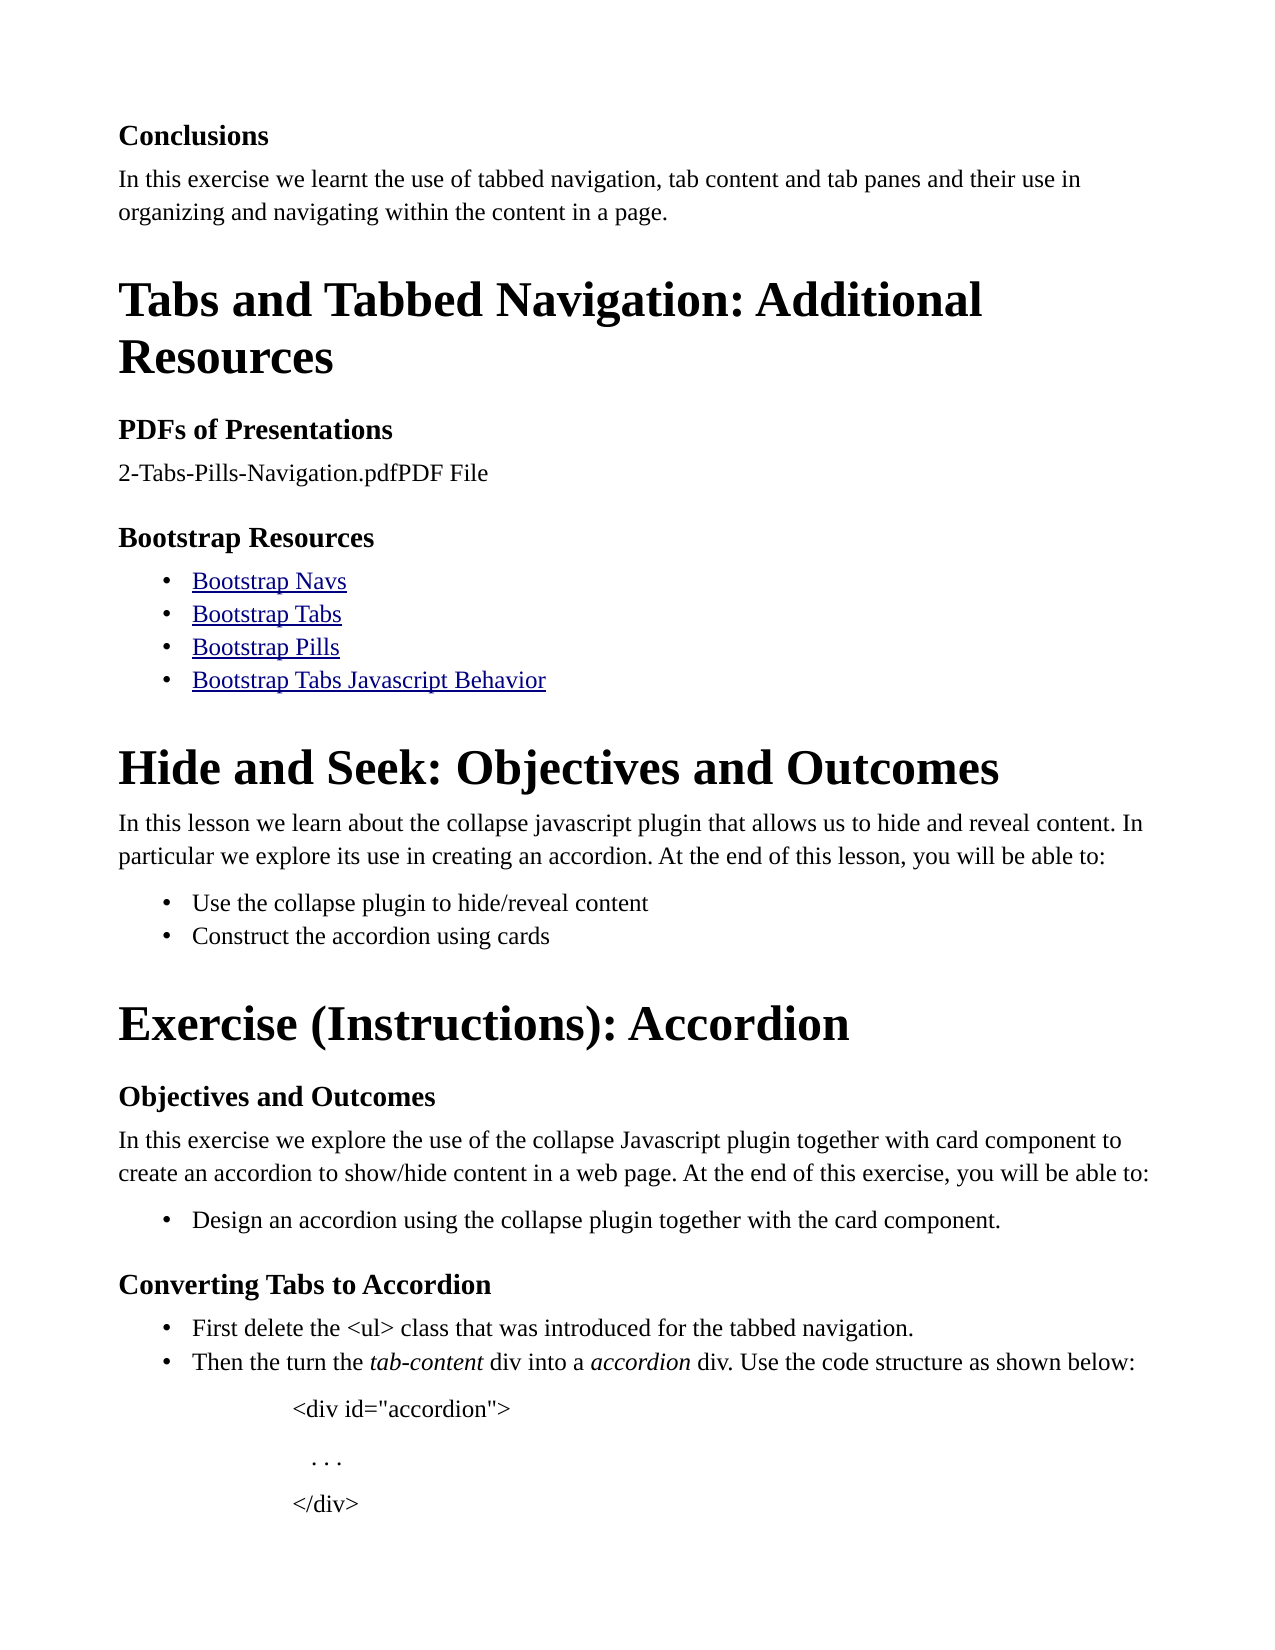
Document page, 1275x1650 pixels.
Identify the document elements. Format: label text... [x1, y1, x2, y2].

subtitle Converting Tabs to Accordion [118, 1267, 1157, 1301]
list Then the turn the tab-content div into a accordion div. Use the code structure as shown below: [162, 1347, 1157, 1375]
list Bootstrap Pills [162, 632, 1157, 661]
list Use the collapse plugin to hide/reveal content [162, 888, 1157, 917]
list Bootstrap Tabs [162, 599, 1157, 628]
subtitle Hide and Seek: Objectives and Outcomes [118, 738, 1157, 795]
subtitle Exercise (Instructions): Accordion [118, 994, 1157, 1052]
list Construct the accordion using cards [162, 921, 1157, 950]
text In this exercise we learnt the use of tabbed navigation, tab content and tab panes and their use in organizing and navigating within the content in a page. [118, 164, 1157, 226]
subtitle Objectives and Outcomes [118, 1079, 1157, 1112]
text <div id="accordion"> [192, 1394, 1157, 1423]
subtitle Conclusions [118, 118, 1157, 152]
list Bootstrap Tabs Javascript Behavior [162, 665, 1157, 694]
text In this exercise we explore the use of the collapse Javascript plugin together with card component to create an accordion to show/hide content in a web page. At the end of this exercise, you will be able to: [118, 1125, 1157, 1186]
subtitle PDFs of Presentations [118, 412, 1157, 445]
text </div> [192, 1489, 1157, 1518]
text 2-Tabs-Pills-Navigation.pdfPDF File [118, 458, 1157, 487]
text In this lesson we learn about the collapse javascript plugin that allows us to hide and reveal content. In particular we explore its use in creating an accordion. At the end of this lesson, you will be able to: [118, 808, 1157, 869]
subtitle Bootstrap Resources [118, 520, 1157, 554]
list Bootstrap Navs [162, 566, 1157, 595]
text . . . [192, 1442, 1157, 1471]
list Design an accordion using the collapse plugin together with the card component. [162, 1205, 1157, 1234]
list First delete the <ul> class that was introduced for the tabbed navigation. [162, 1313, 1157, 1342]
subtitle Tabs and Tabbed Navigation: Additional Resources [118, 270, 1157, 385]
